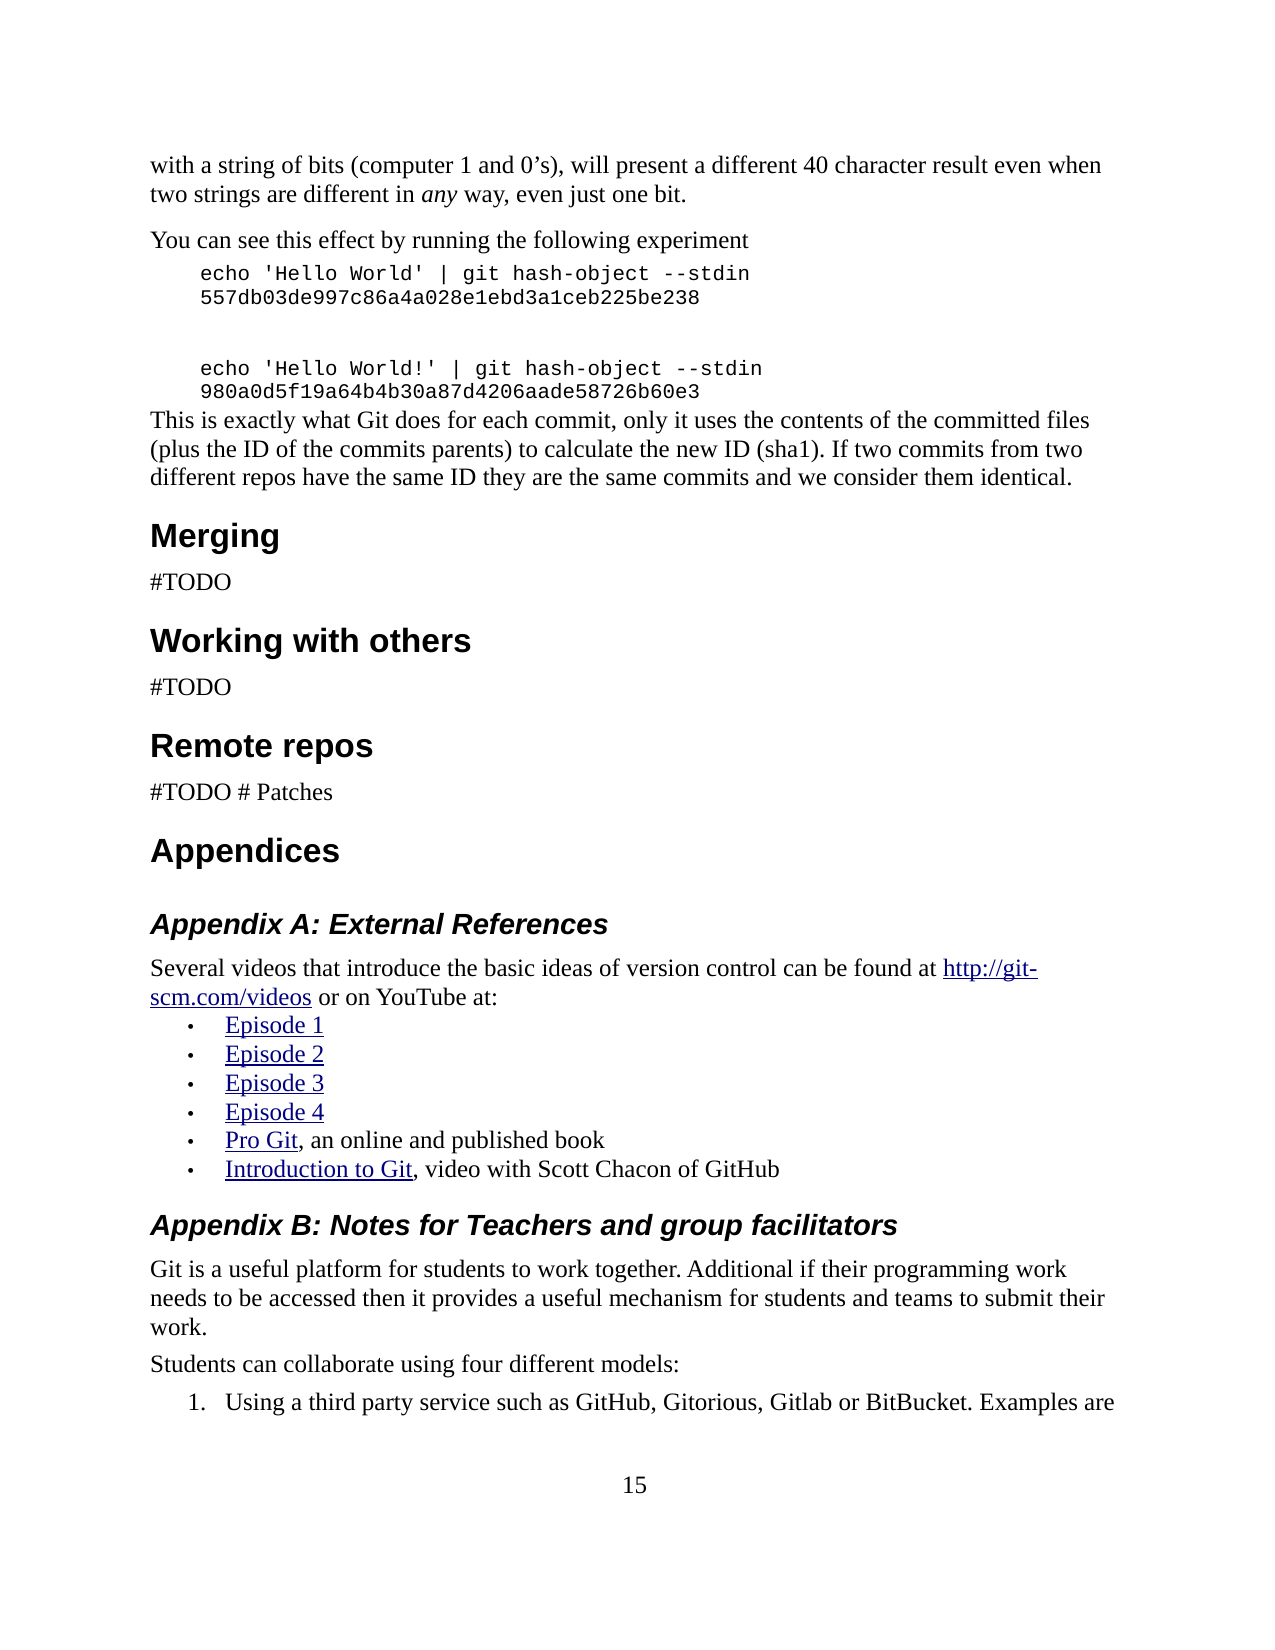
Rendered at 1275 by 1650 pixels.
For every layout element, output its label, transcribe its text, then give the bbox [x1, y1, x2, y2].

list Episode 2 [187, 1039, 1125, 1068]
subtitle Appendices [150, 831, 1125, 869]
subtitle Remote repos [150, 726, 1125, 765]
text echo 'Hello World' | git hash-object --stdin [150, 263, 1125, 287]
list Introduction to Git, video with Scott Chacon of GitHub [187, 1154, 1125, 1183]
text #TODO [150, 567, 1125, 596]
text echo 'Hello World!' | git hash-object --stdin [150, 358, 1125, 381]
text Git is a useful platform for students to work together. Additional if their programming work needs to be accessed then it provides a useful mechanism for students and teams to submit their work. [150, 1254, 1125, 1340]
text 557db03de997c86a4a028e1ebd3a1ceb225be238 [150, 287, 1125, 310]
text 980a0d5f19a64b4b30a87d4206aade58726b60e3 [150, 381, 1125, 405]
text Students can collaborate using four different models: [150, 1349, 1125, 1378]
text You can see this effect by running the following experiment [150, 225, 1125, 254]
text with a string of bits (computer 1 and 0’s), will present a different 40 character result even when two strings are different in any way, even just one bit. [150, 150, 1125, 207]
list Using a third party service such as GitHub, Gitorious, Gitlab or BitBucket. Examples are [187, 1387, 1125, 1416]
subtitle Appendix A: External References [150, 907, 1125, 941]
list Episode 4 [187, 1097, 1125, 1126]
text This is exactly what Git does for each commit, only it uses the contents of the committed files (plus the ID of the commits parents) to calculate the new ID (sha1). If two commits from two different repos have the same ID they are the same commits and we consider them identical. [150, 405, 1125, 491]
subtitle Merging [150, 516, 1125, 555]
list Episode 1 [187, 1011, 1125, 1039]
text #TODO [150, 672, 1125, 701]
text #TODO # Patches [150, 777, 1125, 806]
subtitle Working with others [150, 621, 1125, 660]
text Several videos that introduce the basic ideas of version control can be found at http://git-scm.com/videos or on YouTube at: [150, 953, 1125, 1011]
subtitle Appendix B: Notes for Teachers and group facilitators [150, 1208, 1125, 1242]
list Pro Git, an online and published book [187, 1126, 1125, 1154]
list Episode 3 [187, 1068, 1125, 1097]
